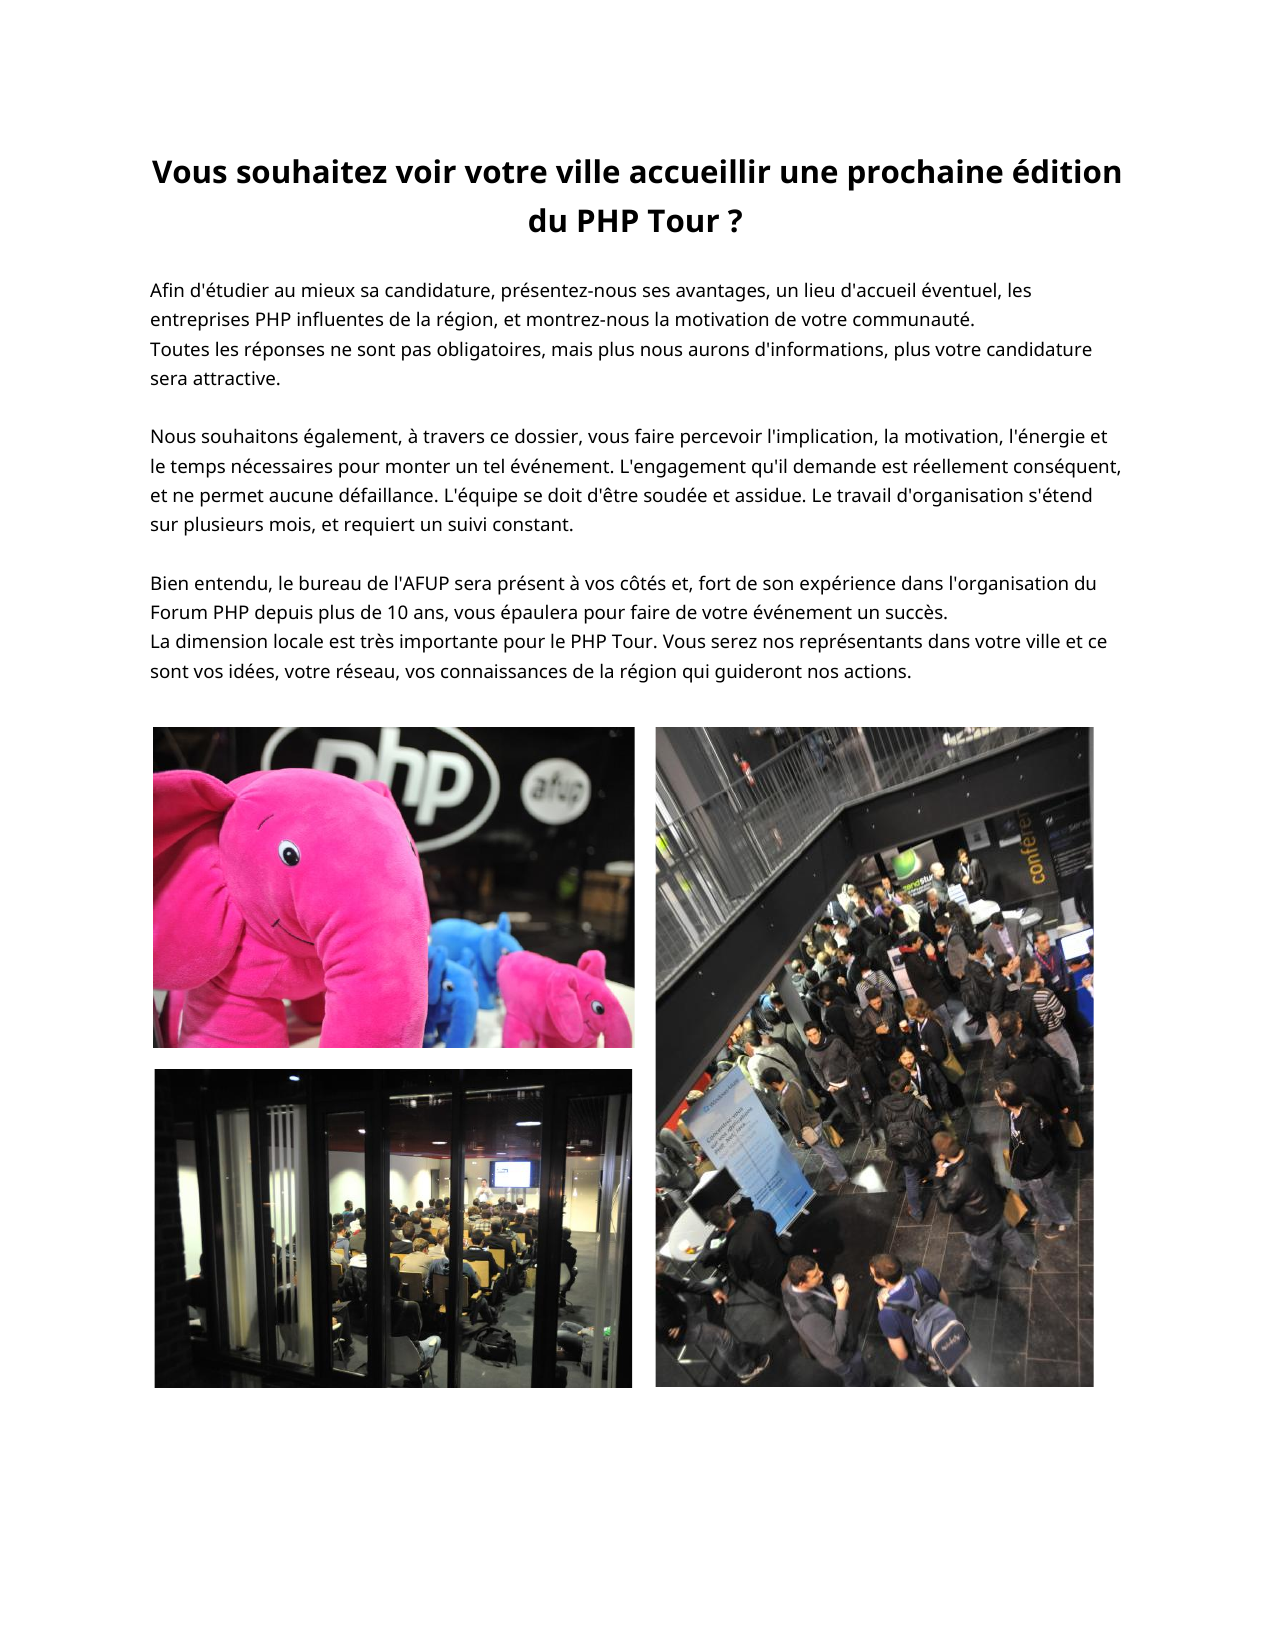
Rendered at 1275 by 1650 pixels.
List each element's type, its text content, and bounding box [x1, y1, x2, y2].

text La dimension locale est très importante pour le PHP Tour. Vous serez nos représentants dans votre ville et ce sont vos idées, votre réseau, vos connaissances de la région qui guideront nos actions. [150, 629, 1125, 683]
text Afin d'étudier au mieux sa candidature, présentez-nous ses avantages, un lieu d'accueil éventuel, les entreprises PHP influentes de la région, et montrez-nous la motivation de votre communauté. [150, 277, 1125, 332]
text Vous souhaitez voir votre ville accueillir une prochaine édition du PHP Tour ? [150, 150, 1125, 242]
text Nous souhaitons également, à travers ce dossier, vous faire percevoir l'implication, la motivation, l'énergie et le temps nécessaires pour monter un tel événement. L'engagement qu'il demande est réellement conséquent, et ne permet aucune défaillance. L'équipe se doit d'être soudée et assidue. Le travail d'organisation s'étend sur plusieurs mois, et requiert un suivi constant. [150, 424, 1125, 537]
text Bien entendu, le bureau de l'AFUP sera présent à vos côtés et, fort de son expérience dans l'organisation du Forum PHP depuis plus de 10 ans, vous épaulera pour faire de votre événement un succès. [150, 570, 1125, 625]
text Toutes les réponses ne sont pas obligatoires, mais plus nous aurons d'informations, plus votre candidature sera attractive. [150, 336, 1125, 391]
picture [655, 727, 1094, 1387]
picture [153, 727, 635, 1048]
picture [154, 1069, 633, 1388]
